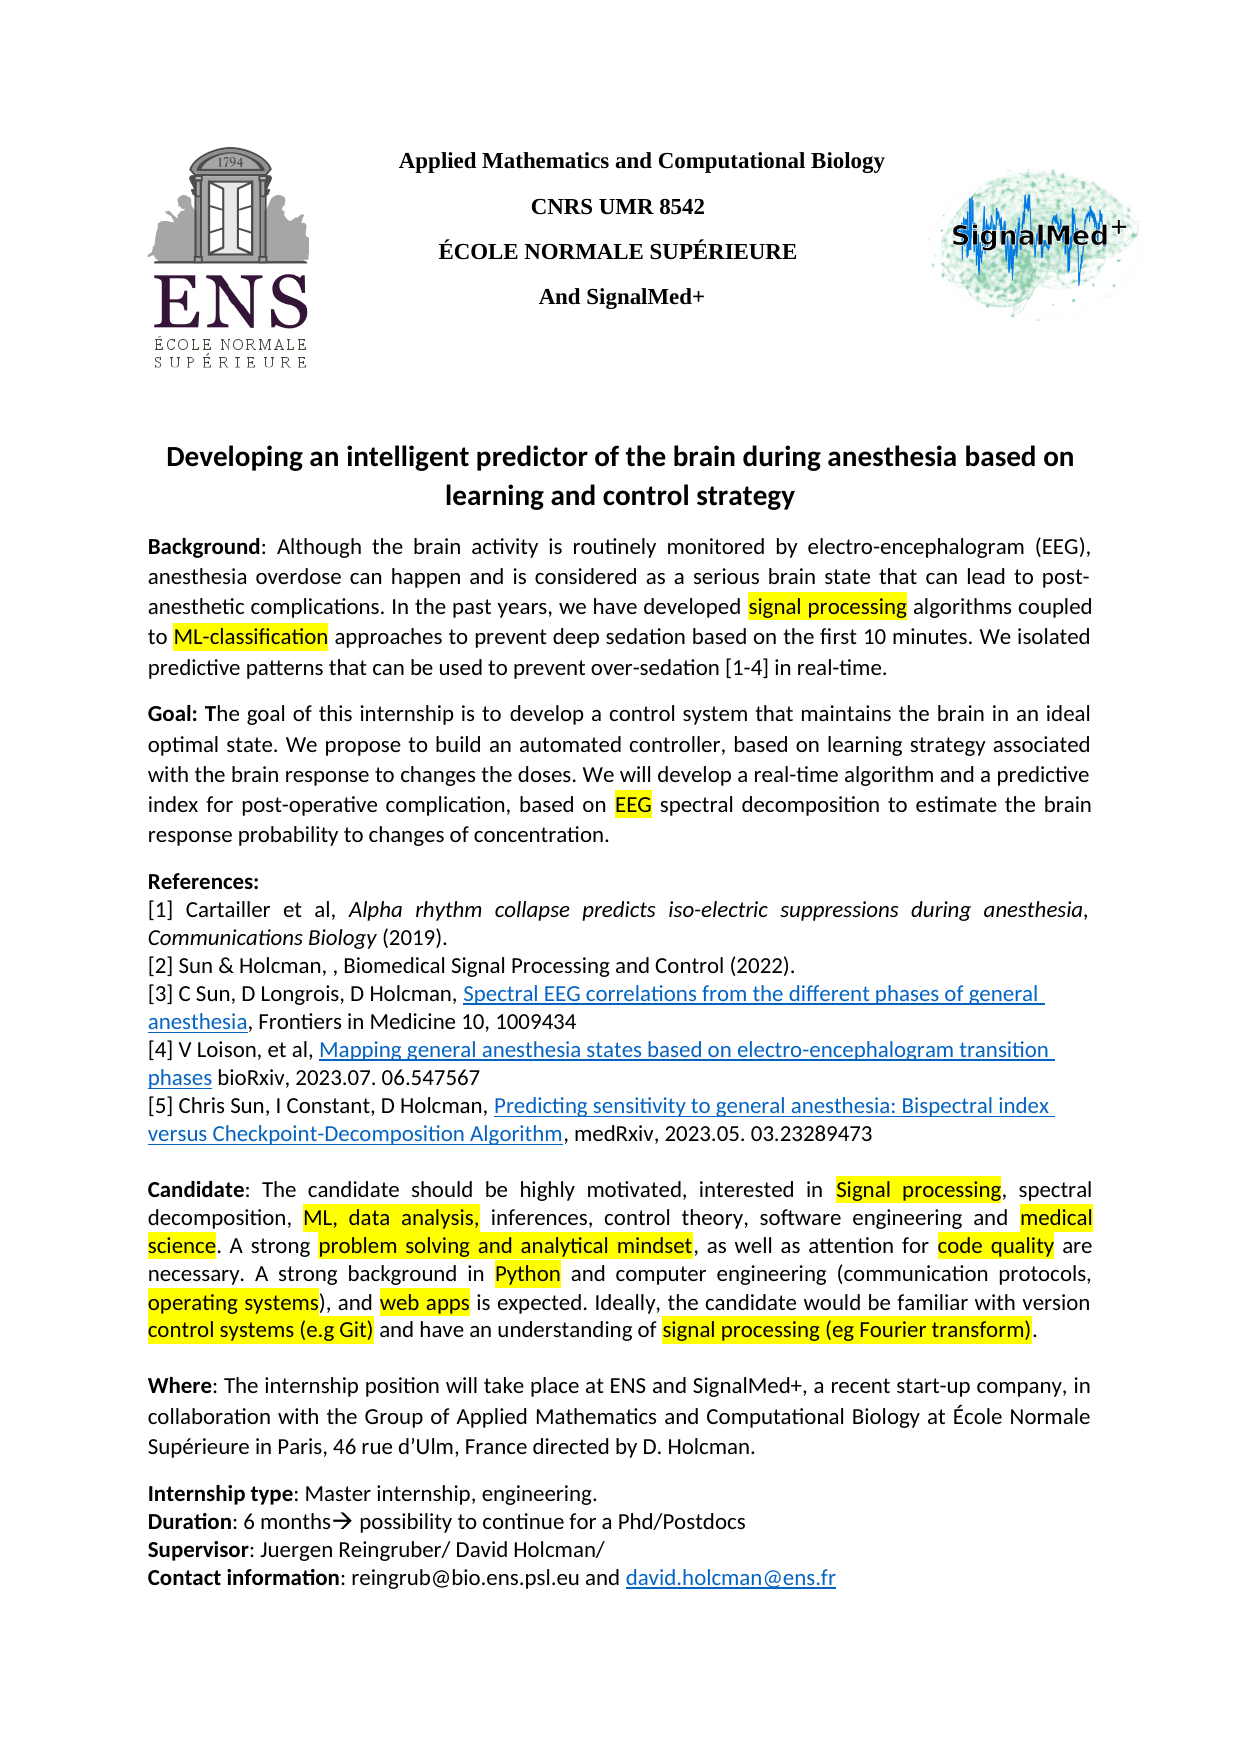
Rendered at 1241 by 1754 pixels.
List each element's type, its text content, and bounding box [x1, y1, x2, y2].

text ÉCOLE NORMALE SUPÉRIEURE [309, 238, 1093, 264]
text CNRS UMR 8542 [309, 193, 1093, 219]
text Goal: The goal of this internship is to develop a control system that maintains the brain in an ideal optimal state. We propose to build an automated controller, based on learning strategy associated with the brain response to changes the doses. We will develop a real-time algorithm and a predictive index for post-operative complication, based on EEG spectral decomposition to estimate the brain response probability to changes of concentration. [148, 699, 1093, 848]
text [1] Cartailler et al, Alpha rhythm collapse predicts iso-electric suppressions during anesthesia, Communications Biology (2019). [148, 895, 1093, 951]
text Duration: 6 months possibility to continue for a Phd/Postdocs [148, 1507, 1093, 1535]
text Background: Although the brain activity is routinely monitored by electro-encephalogram (EEG), anesthesia overdose can happen and is considered as a serious brain state that can lead to post-anesthetic complications. In the past years, we have developed signal processing algorithms coupled to ML-classification approaches to prevent deep sedation based on the first 10 minutes. We isolated predictive patterns that can be used to prevent over-sedation [1-4] in real-time. [148, 532, 1093, 681]
text Applied Mathematics and Computational Biology [309, 148, 1093, 174]
text And SignalMed+ [309, 283, 1093, 309]
text Contact information: reingrub@bio.ens.psl.eu and david.holcman@ens.fr [148, 1563, 1093, 1591]
text Supervisor: Juergen Reingruber/ David Holcman/ [148, 1535, 1093, 1563]
text [4] V Loison, et al, Mapping general anesthesia states based on electro-encephalogram transition phases bioRxiv, 2023.07. 06.547567 [148, 1035, 1093, 1091]
text [2] Sun & Holcman, , Biomedical Signal Processing and Control (2022). [148, 951, 1093, 979]
text [3] C Sun, D Longrois, D Holcman, Spectral EEG correlations from the different phases of general anesthesia, Frontiers in Medicine 10, 1009434 [148, 979, 1093, 1035]
text Candidate: The candidate should be highly motivated, interested in Signal processing, spectral decomposition, ML, data analysis, inferences, control theory, software engineering and medical science. A strong problem solving and analytical mindset, as well as attention for code quality are necessary. A strong background in Python and computer engineering (communication protocols, operating systems), and web apps is expected. Ideally, the candidate would be familiar with version control systems (e.g Git) and have an understanding of signal processing (eg Fourier transform). [148, 1176, 1093, 1344]
text [5] Chris Sun, I Constant, D Holcman, Predicting sensitivity to general anesthesia: Bispectral index versus Checkpoint-Decomposition Algorithm, medRxiv, 2023.05. 03.23289473 [148, 1091, 1093, 1147]
text Developing an intelligent predictor of the brain during anesthesia based on learning and control strategy [148, 438, 1093, 512]
text Internship type: Master internship, engineering. [148, 1479, 1093, 1507]
text Where: The internship position will take place at ENS and SignalMed+, a recent start-up company, in collaboration with the Group of Applied Mathematics and Computational Biology at École Normale Supérieure in Paris, 46 rue d’Ulm, France directed by D. Holcman. [148, 1372, 1093, 1460]
text References: [148, 867, 1093, 895]
